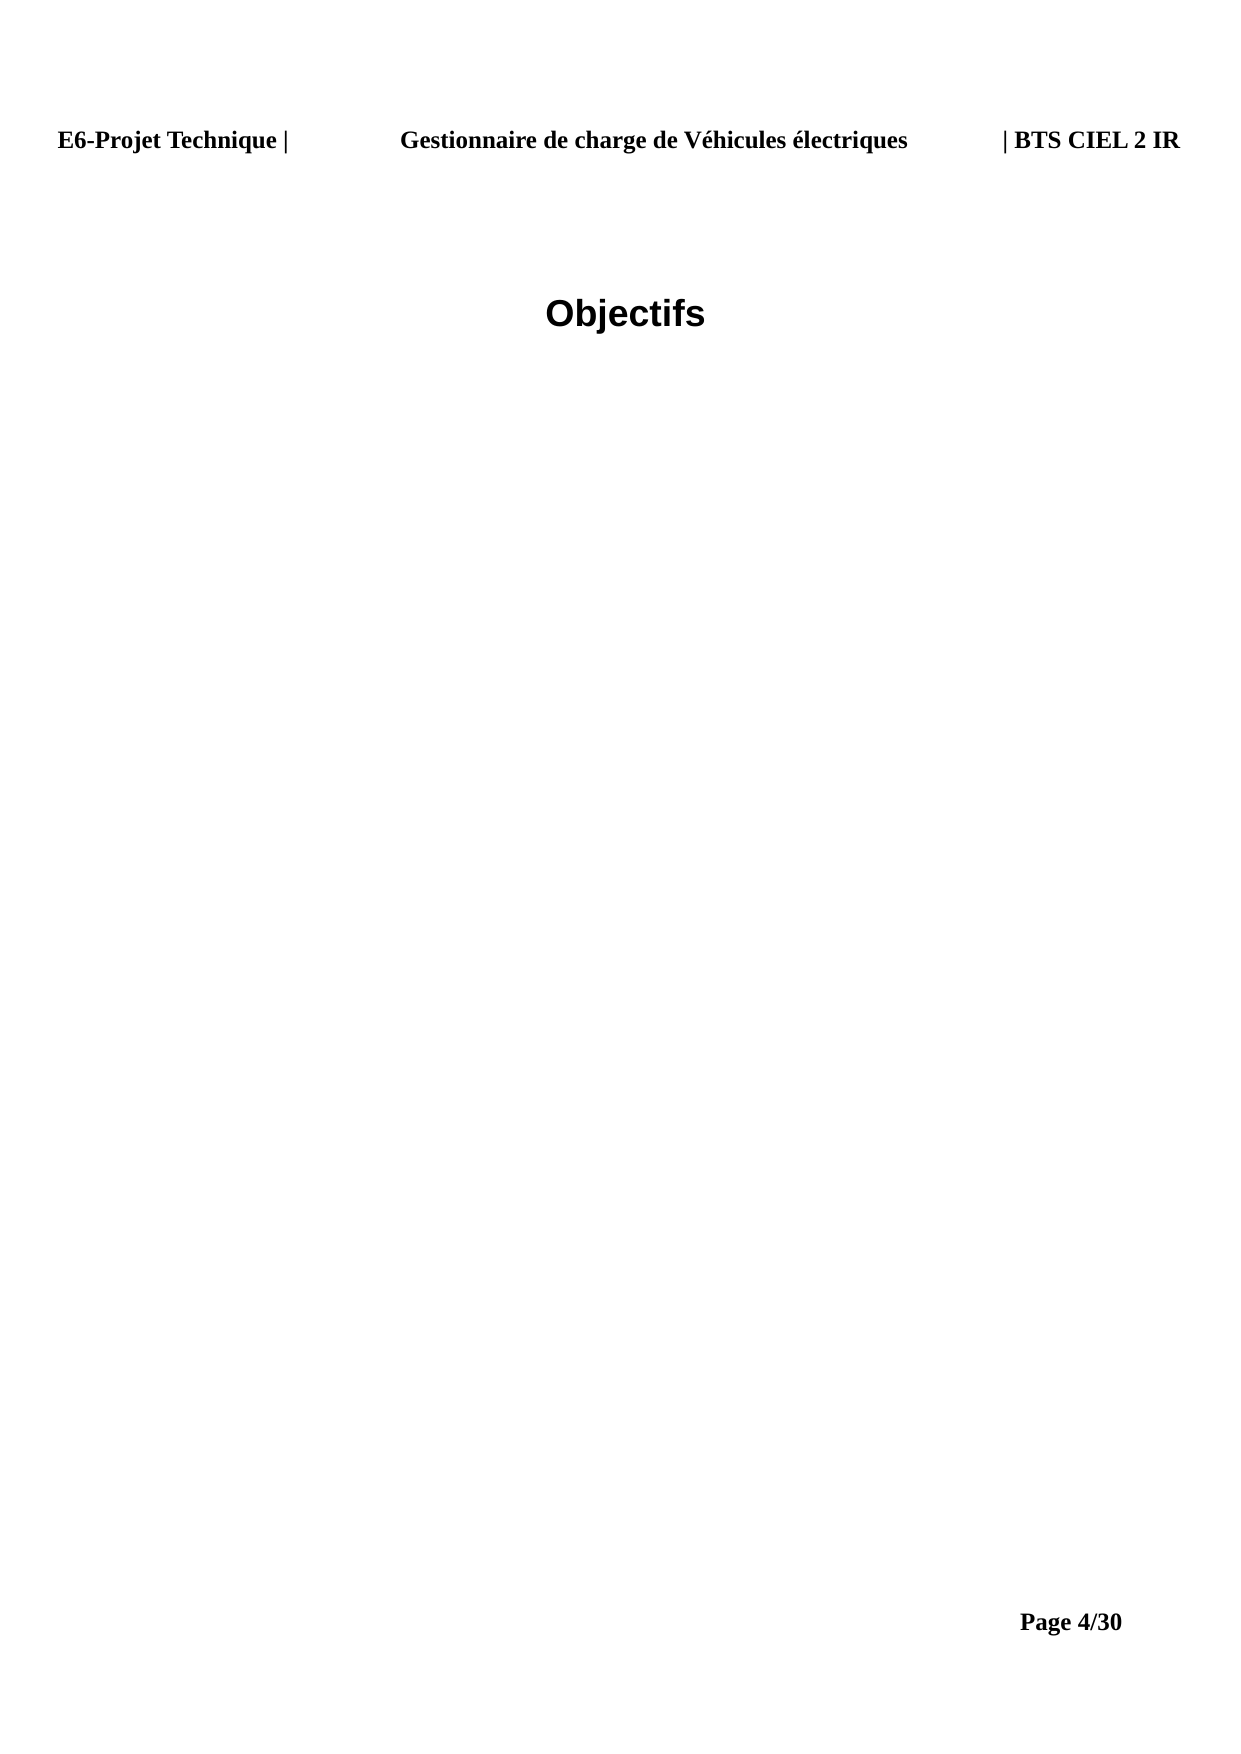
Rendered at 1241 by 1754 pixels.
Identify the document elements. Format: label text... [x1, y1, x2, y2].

subtitle Objectifs [118, 291, 1122, 334]
